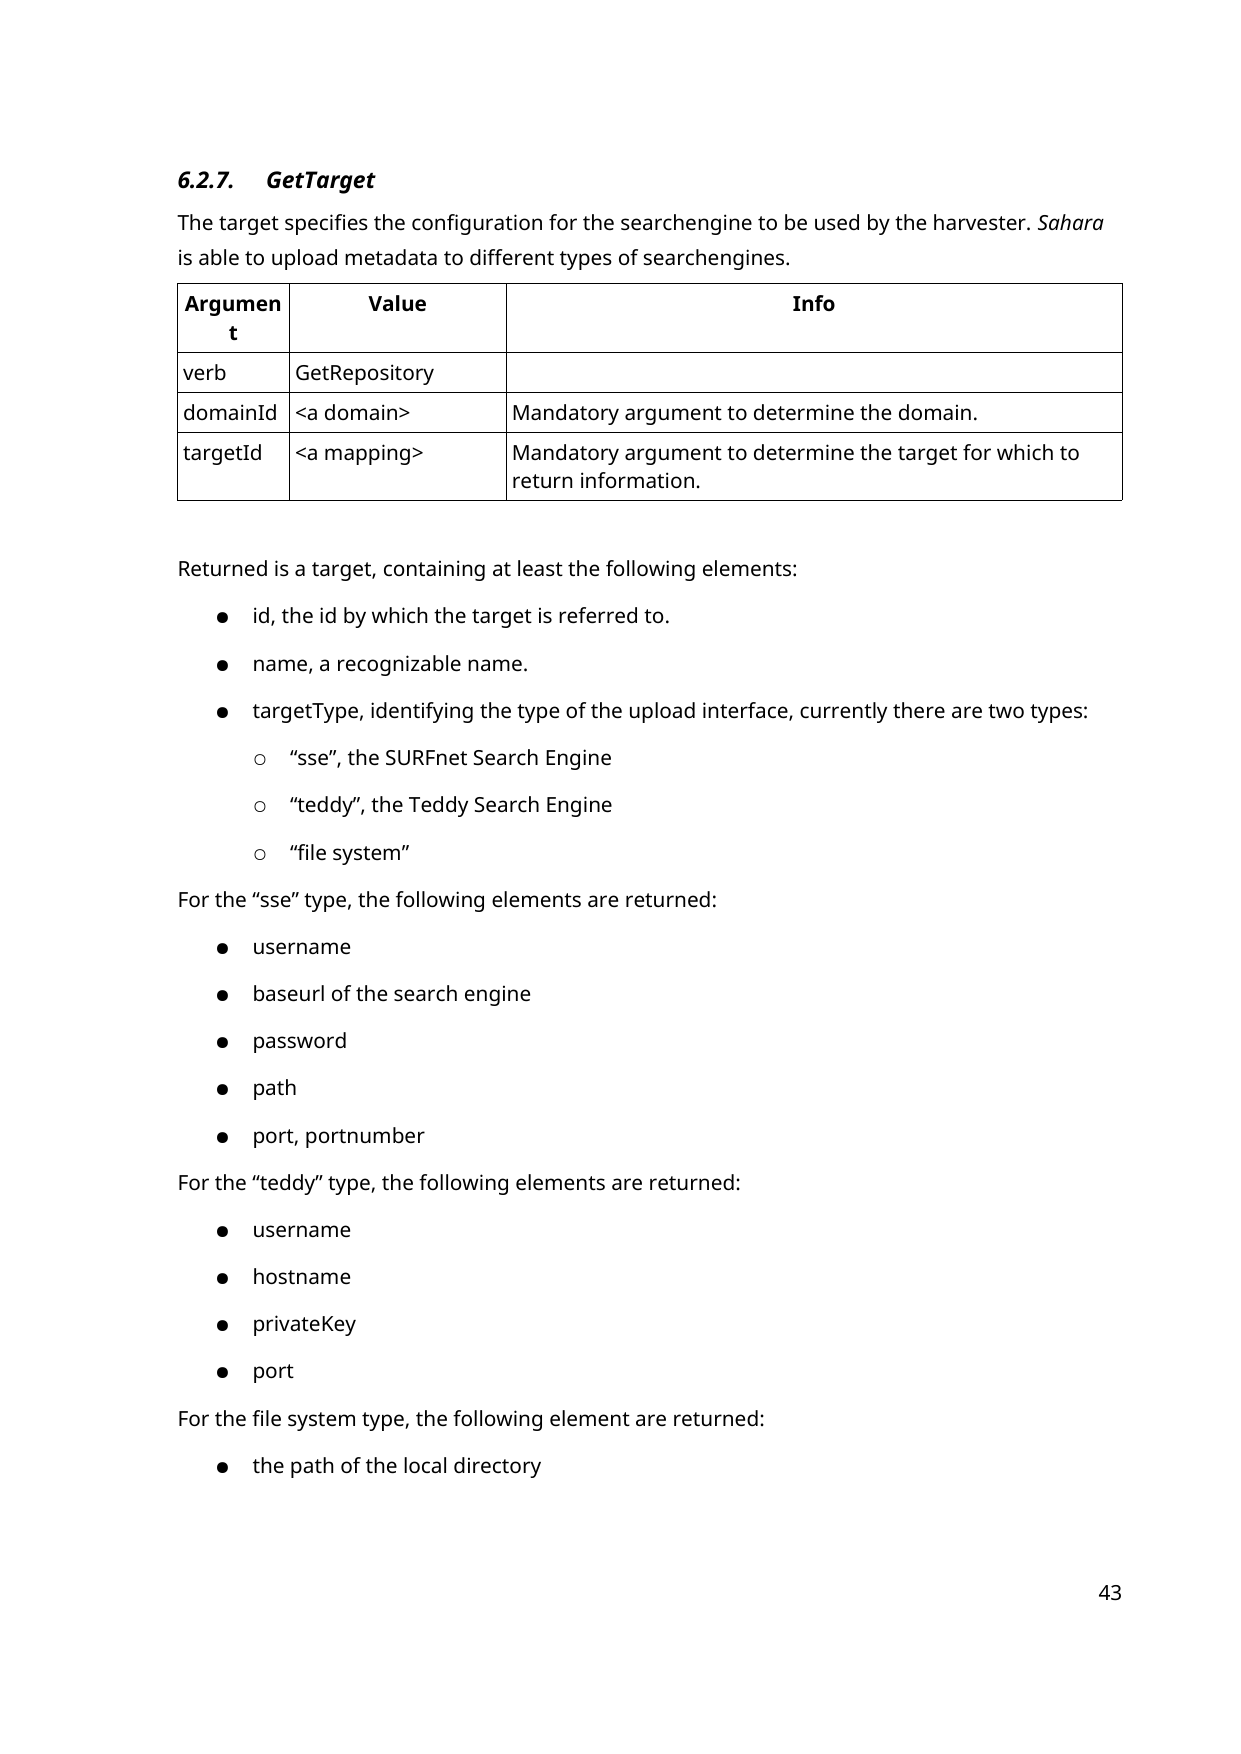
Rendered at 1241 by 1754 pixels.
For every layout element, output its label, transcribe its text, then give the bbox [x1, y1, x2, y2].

table_header Info [507, 284, 1122, 352]
table_cell GetRepository [290, 353, 506, 392]
list name, a recognizable name. [215, 642, 1122, 677]
text For the “sse” type, the following elements are returned: [177, 878, 1122, 913]
table_header Argument [178, 284, 289, 352]
list username [215, 1208, 1122, 1243]
list id, the id by which the target is referred to. [215, 595, 1122, 630]
table_cell [507, 353, 1122, 392]
text For the file system type, the following element are returned: [177, 1397, 1122, 1432]
table_cell verb [178, 353, 289, 392]
list username [215, 925, 1122, 960]
text Returned is a target, containing at least the following elements: [177, 547, 1122, 583]
list baseurl of the search engine [215, 972, 1122, 1008]
table_header Value [290, 284, 506, 352]
table_cell Mandatory argument to determine the target for which to return information. [507, 433, 1122, 500]
list hostname [215, 1255, 1122, 1291]
table_cell <a domain> [290, 393, 506, 432]
list path [215, 1067, 1122, 1102]
text For the “teddy” type, the following elements are returned: [177, 1161, 1122, 1196]
list privateKey [215, 1302, 1122, 1338]
list targetType, identifying the type of the upload interface, currently there are two types: [215, 689, 1122, 724]
list port [215, 1350, 1122, 1385]
list port, portnumber [215, 1114, 1122, 1149]
list “sse”, the SURFnet Search Engine [252, 736, 1122, 772]
list the path of the local directory [215, 1444, 1122, 1479]
list “teddy”, the Teddy Search Engine [252, 783, 1122, 819]
subtitle GetTarget [177, 159, 1122, 195]
list “file system” [252, 831, 1122, 866]
table_cell Mandatory argument to determine the domain. [507, 393, 1122, 432]
table_cell <a mapping> [290, 433, 506, 500]
table_cell domainId [178, 393, 289, 432]
table_cell targetId [178, 433, 289, 500]
text The target specifies the configuration for the searchengine to be used by the harvester. Sahara is able to upload metadata to different types of searchengines. [177, 201, 1122, 272]
list password [215, 1019, 1122, 1055]
